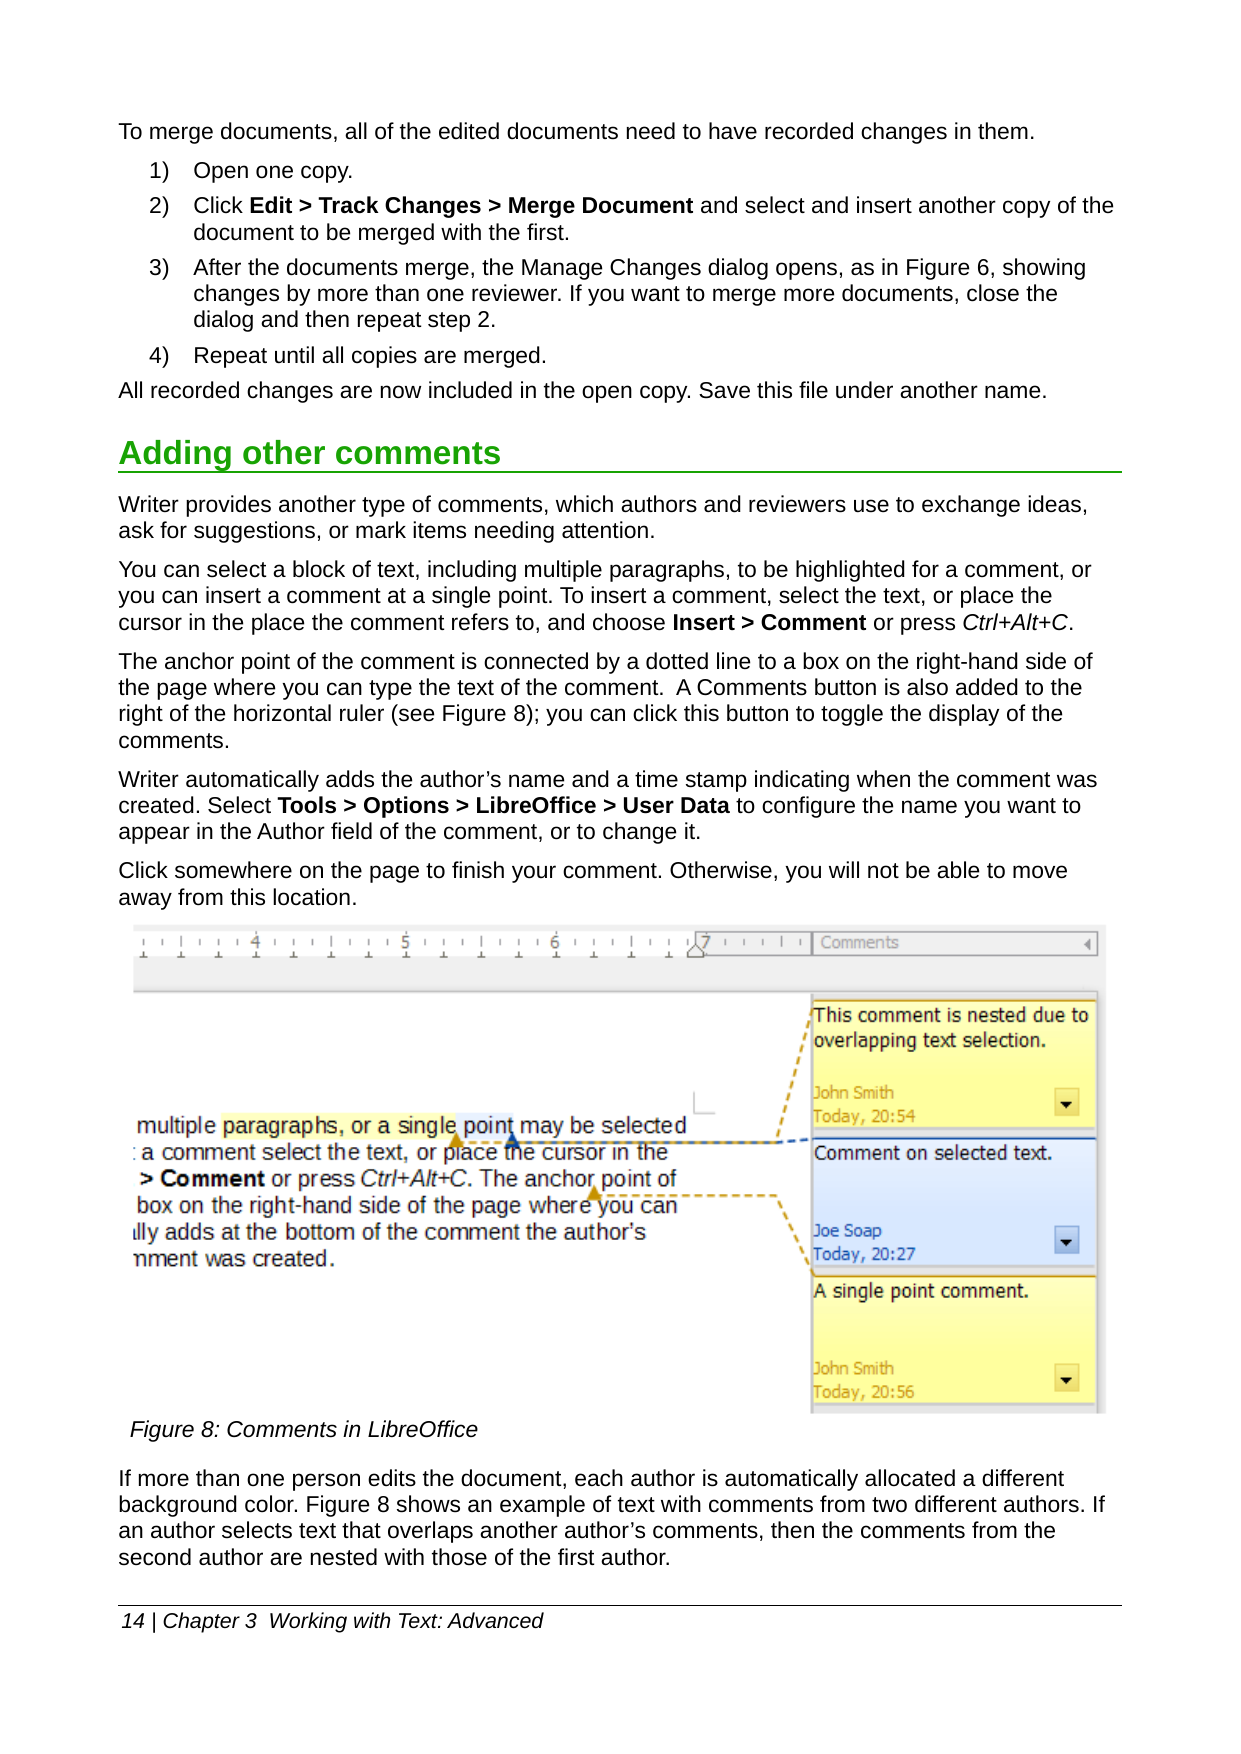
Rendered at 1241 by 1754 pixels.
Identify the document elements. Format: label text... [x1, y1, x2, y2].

text Click somewhere on the page to finish your comment. Otherwise, you will not be able to move away from this location. [118, 857, 1122, 910]
text If more than one person edits the document, each author is automatically allocated a different background color. Figure 8 shows an example of text with comments from two different authors. If an author selects text that overlaps another author’s comments, then the comments from the second author are nested with those of the first author. [118, 1465, 1122, 1570]
list Click Edit > Track Changes > Merge Document and select and insert another copy of the document to be merged with the first. [169, 192, 1122, 245]
picture [129, 922, 1111, 1417]
text You can select a block of text, including multiple paragraphs, to be highlighted for a comment, or you can insert a comment at a single point. To insert a comment, select the text, or place the cursor in the place the comment refers to, and choose Insert > Comment or press Ctrl+Alt+C. [118, 556, 1122, 635]
text The anchor point of the comment is connected by a dotted line to a box on the right-hand side of the page where you can type the text of the comment. A Comments button is also added to the right of the horizontal ruler (see Figure 8); you can click this button to toggle the display of the comments. [118, 648, 1122, 753]
list To merge documents, all of the edited documents need to have recorded changes in them. [118, 118, 1122, 144]
text Figure 8: Comments in LibreOffice [129, 1417, 1111, 1442]
text Writer automatically adds the author’s name and a time stamp indicating when the comment was created. Select Tools > Options > LibreOffice > User Data to configure the name you want to appear in the Author field of the comment, or to change it. [118, 766, 1122, 845]
subtitle Adding other comments [118, 433, 1122, 471]
list Open one copy. [169, 157, 1122, 183]
text All recorded changes are now included in the open copy. Save this file under another name. [118, 377, 1122, 403]
list Repeat until all copies are merged. [169, 342, 1122, 368]
list After the documents merge, the Manage Changes dialog opens, as in Figure 6, showing changes by more than one reviewer. If you want to merge more documents, close the dialog and then repeat step 2. [169, 254, 1122, 333]
text Writer provides another type of comments, which authors and reviewers use to exchange ideas, ask for suggestions, or mark items needing attention. [118, 491, 1122, 544]
